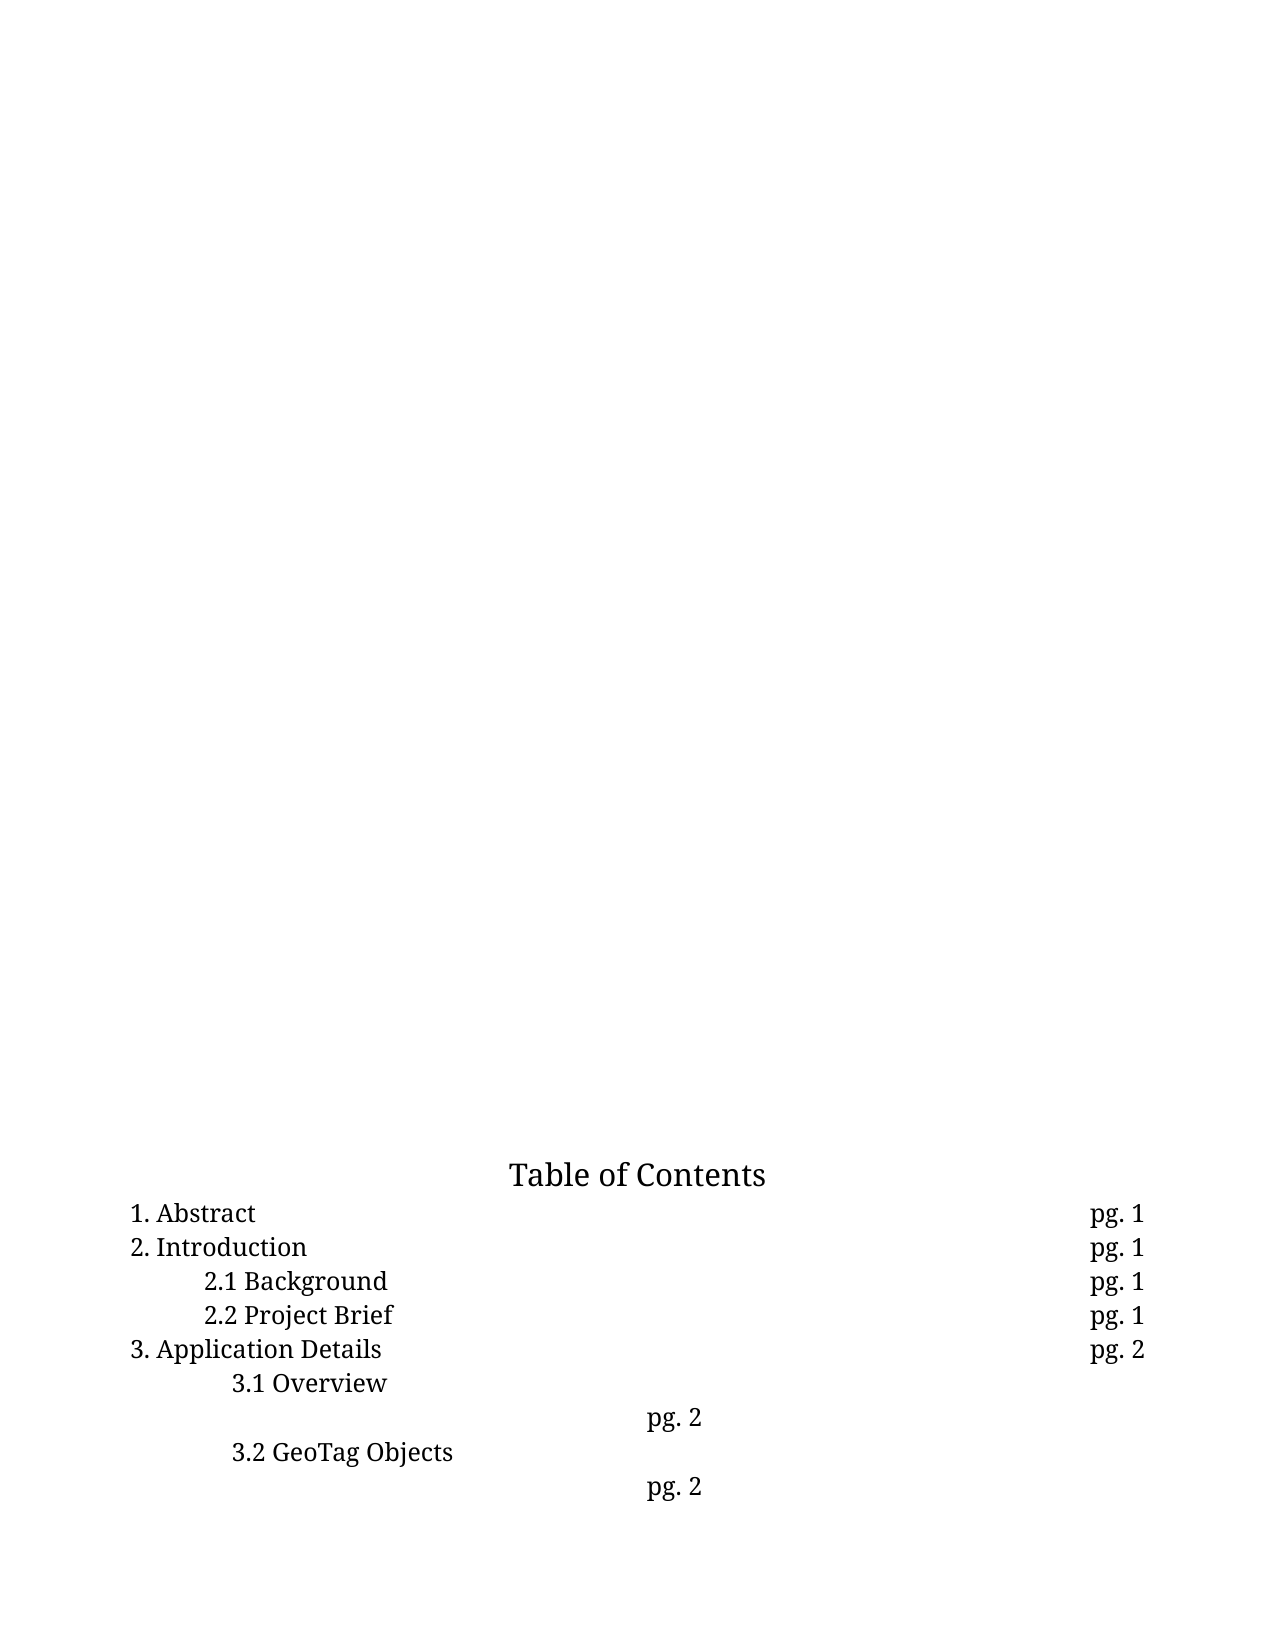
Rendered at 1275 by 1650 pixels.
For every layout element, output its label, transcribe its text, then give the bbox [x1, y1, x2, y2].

text Table of Contents 1. Abstract pg. 1 2. Introduction pg. 1 2.1 Background pg. 1 2.2 Project Brief pg. 1 3. Application Details pg. 2 3.1 Overview pg. 2 3.2 GeoTag Objects pg. 2 [118, 1153, 1157, 1502]
